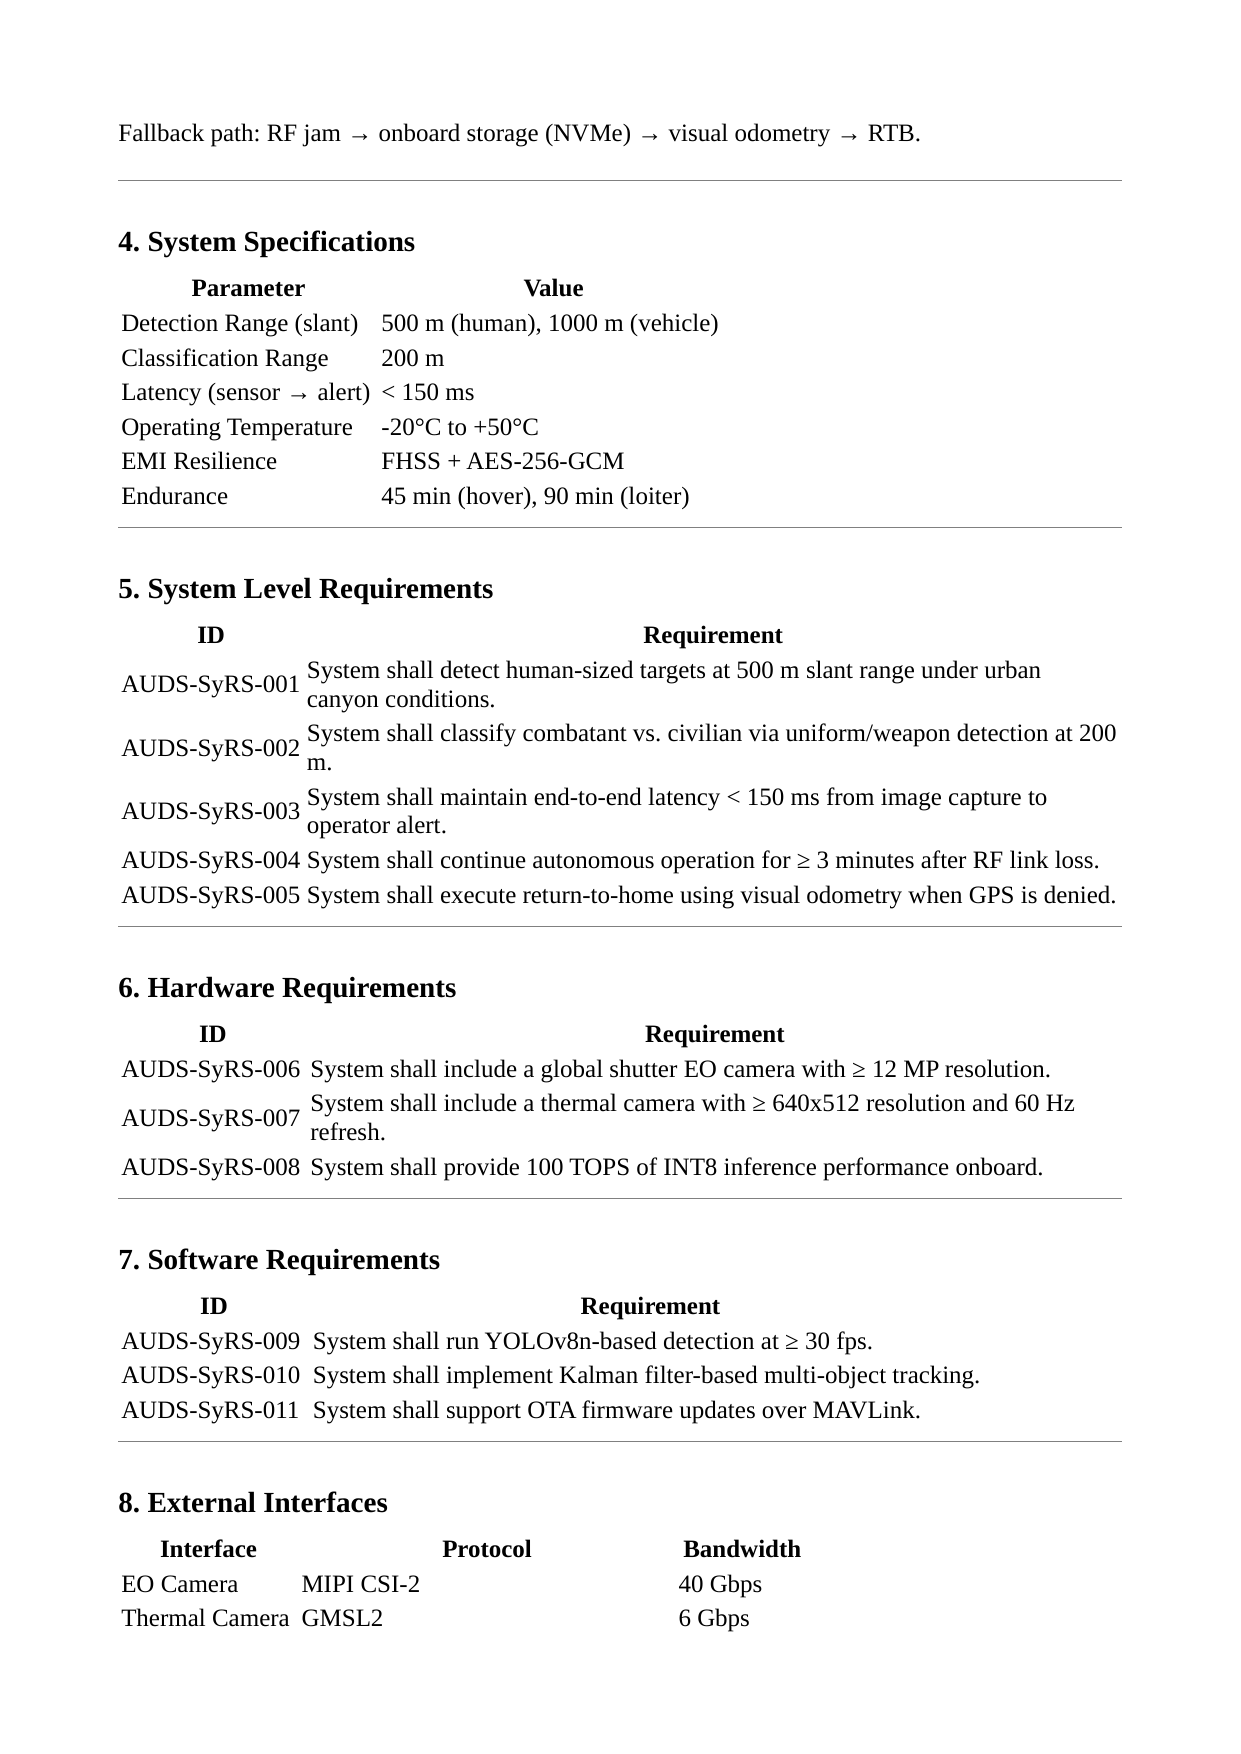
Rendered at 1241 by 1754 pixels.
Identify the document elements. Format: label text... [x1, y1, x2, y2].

table_cell Operating Temperature [118, 409, 378, 443]
table_cell System shall include a thermal camera with ≥ 640x512 resolution and 60 Hz refresh. [307, 1085, 1122, 1149]
subtitle 8. External Interfaces [118, 1485, 1122, 1519]
table_cell System shall implement Kalman filter-based multi-object tracking. [310, 1358, 991, 1392]
table_cell System shall include a global shutter EO camera with ≥ 12 MP resolution. [307, 1051, 1122, 1085]
table_cell AUDS-SyRS-008 [118, 1149, 307, 1183]
table_header Value [378, 271, 728, 305]
table_cell MIPI CSI-2 [299, 1566, 675, 1601]
table_cell Thermal Camera [118, 1601, 298, 1635]
table_cell -20°C to +50°C [378, 409, 728, 443]
table_cell AUDS-SyRS-007 [118, 1085, 307, 1149]
table_cell AUDS-SyRS-003 [118, 779, 304, 842]
table_cell System shall provide 100 TOPS of INT8 inference performance onboard. [307, 1149, 1122, 1183]
table_header Requirement [304, 618, 1122, 652]
table_cell System shall execute return-to-home using visual odometry when GPS is denied. [304, 877, 1122, 911]
table_cell Latency (sensor → alert) [118, 374, 378, 409]
table_cell EMI Resilience [118, 444, 378, 478]
table_header Interface [118, 1531, 298, 1566]
table_cell 40 Gbps [675, 1566, 809, 1601]
table_cell 500 m (human), 1000 m (vehicle) [378, 305, 728, 340]
subtitle 5. System Level Requirements [118, 572, 1122, 605]
table_header Protocol [299, 1531, 675, 1566]
table_cell AUDS-SyRS-011 [118, 1392, 310, 1427]
table_cell 6 Gbps [675, 1601, 809, 1635]
table_cell AUDS-SyRS-001 [118, 652, 304, 716]
table_cell System shall run YOLOv8n-based detection at ≥ 30 fps. [310, 1323, 991, 1357]
table_cell System shall detect human-sized targets at 500 m slant range under urban canyon conditions. [304, 652, 1122, 716]
table_cell System shall support OTA firmware updates over MAVLink. [310, 1392, 991, 1427]
table_header ID [118, 1288, 310, 1323]
table_header Requirement [307, 1016, 1122, 1051]
table_cell 45 min (hover), 90 min (loiter) [378, 478, 728, 513]
table_cell AUDS-SyRS-004 [118, 842, 304, 877]
table_header Parameter [118, 271, 378, 305]
table_cell System shall classify combatant vs. civilian via uniform/weapon detection at 200 m. [304, 716, 1122, 779]
subtitle 6. Hardware Requirements [118, 970, 1122, 1004]
table_cell EO Camera [118, 1566, 298, 1601]
table_cell AUDS-SyRS-010 [118, 1358, 310, 1392]
table_cell Endurance [118, 478, 378, 513]
table_cell System shall maintain end-to-end latency < 150 ms from image capture to operator alert. [304, 779, 1122, 842]
table_header ID [118, 618, 304, 652]
table_cell AUDS-SyRS-006 [118, 1051, 307, 1085]
subtitle 4. System Specifications [118, 224, 1122, 258]
table_cell FHSS + AES-256-GCM [378, 444, 728, 478]
table_cell GMSL2 [299, 1601, 675, 1635]
table_cell AUDS-SyRS-002 [118, 716, 304, 779]
table_cell 200 m [378, 340, 728, 374]
table_header ID [118, 1016, 307, 1051]
table_cell Classification Range [118, 340, 378, 374]
table_header Requirement [310, 1288, 991, 1323]
table_cell AUDS-SyRS-009 [118, 1323, 310, 1357]
subtitle 7. Software Requirements [118, 1242, 1122, 1276]
table_cell System shall continue autonomous operation for ≥ 3 minutes after RF link loss. [304, 842, 1122, 877]
table_cell < 150 ms [378, 374, 728, 409]
table_header Bandwidth [675, 1531, 809, 1566]
text Fallback path: RF jam → onboard storage (NVMe) → visual odometry → RTB. [118, 118, 1122, 147]
table_cell AUDS-SyRS-005 [118, 877, 304, 911]
table_cell Detection Range (slant) [118, 305, 378, 340]
